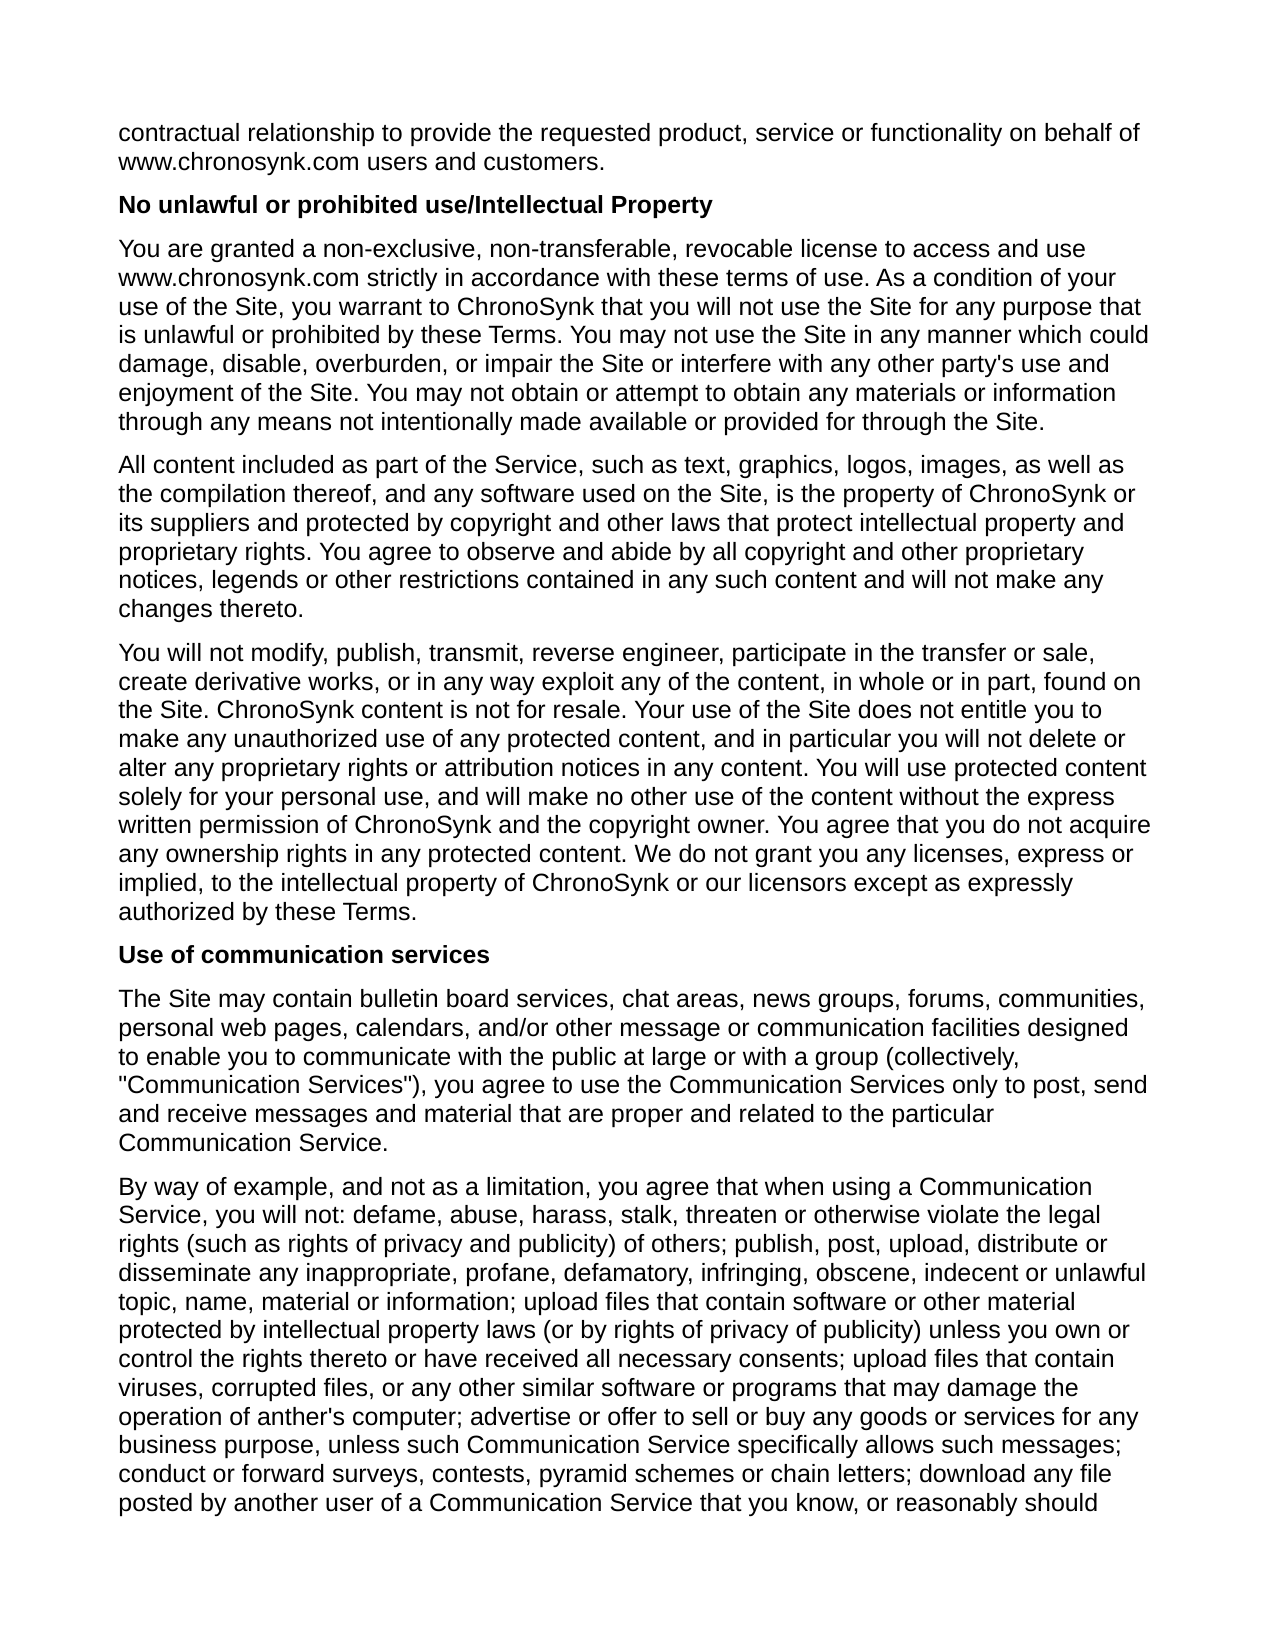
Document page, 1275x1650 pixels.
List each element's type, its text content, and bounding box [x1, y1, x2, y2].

text You are granted a non-exclusive, non-transferable, revocable license to access and use www.chronosynk.com strictly in accordance with these terms of use. As a condition of your use of the Site, you warrant to ChronoSynk that you will not use the Site for any purpose that is unlawful or prohibited by these Terms. You may not use the Site in any manner which could damage, disable, overburden, or impair the Site or interfere with any other party's use and enjoyment of the Site. You may not obtain or attempt to obtain any materials or information through any means not intentionally made available or provided for through the Site. [118, 234, 1157, 435]
text contractual relationship to provide the requested product, service or functionality on behalf of www.chronosynk.com users and customers. [118, 118, 1157, 176]
text By way of example, and not as a limitation, you agree that when using a Communication Service, you will not: defame, abuse, harass, stalk, threaten or otherwise violate the legal rights (such as rights of privacy and publicity) of others; publish, post, upload, distribute or disseminate any inappropriate, profane, defamatory, infringing, obscene, indecent or unlawful topic, name, material or information; upload files that contain software or other material protected by intellectual property laws (or by rights of privacy of publicity) unless you own or control the rights thereto or have received all necessary consents; upload files that contain viruses, corrupted files, or any other similar software or programs that may damage the operation of anther's computer; advertise or offer to sell or buy any goods or services for any business purpose, unless such Communication Service specifically allows such messages; conduct or forward surveys, contests, pyramid schemes or chain letters; download any file posted by another user of a Communication Service that you know, or reasonably should [118, 1171, 1157, 1516]
subtitle No unlawful or prohibited use/Intellectual Property [118, 191, 1157, 219]
text All content included as part of the Service, such as text, graphics, logos, images, as well as the compilation thereof, and any software used on the Site, is the property of ChronoSynk or its suppliers and protected by copyright and other laws that protect intellectual property and proprietary rights. You agree to observe and abide by all copyright and other proprietary notices, legends or other restrictions contained in any such content and will not make any changes thereto. [118, 450, 1157, 623]
text You will not modify, publish, transmit, reverse engineer, participate in the transfer or sale, create derivative works, or in any way exploit any of the content, in whole or in part, found on the Site. ChronoSynk content is not for resale. Your use of the Site does not entitle you to make any unauthorized use of any protected content, and in particular you will not delete or alter any proprietary rights or attribution notices in any content. You will use protected content solely for your personal use, and will make no other use of the content without the express written permission of ChronoSynk and the copyright owner. You agree that you do not acquire any ownership rights in any protected content. We do not grant you any licenses, express or implied, to the intellectual property of ChronoSynk or our licensors except as expressly authorized by these Terms. [118, 638, 1157, 925]
subtitle Use of communication services [118, 940, 1157, 969]
text The Site may contain bulletin board services, chat areas, news groups, forums, communities, personal web pages, calendars, and/or other message or communication facilities designed to enable you to communicate with the public at large or with a group (collectively, "Communication Services"), you agree to use the Communication Services only to post, send and receive messages and material that are proper and related to the particular Communication Service. [118, 984, 1157, 1156]
